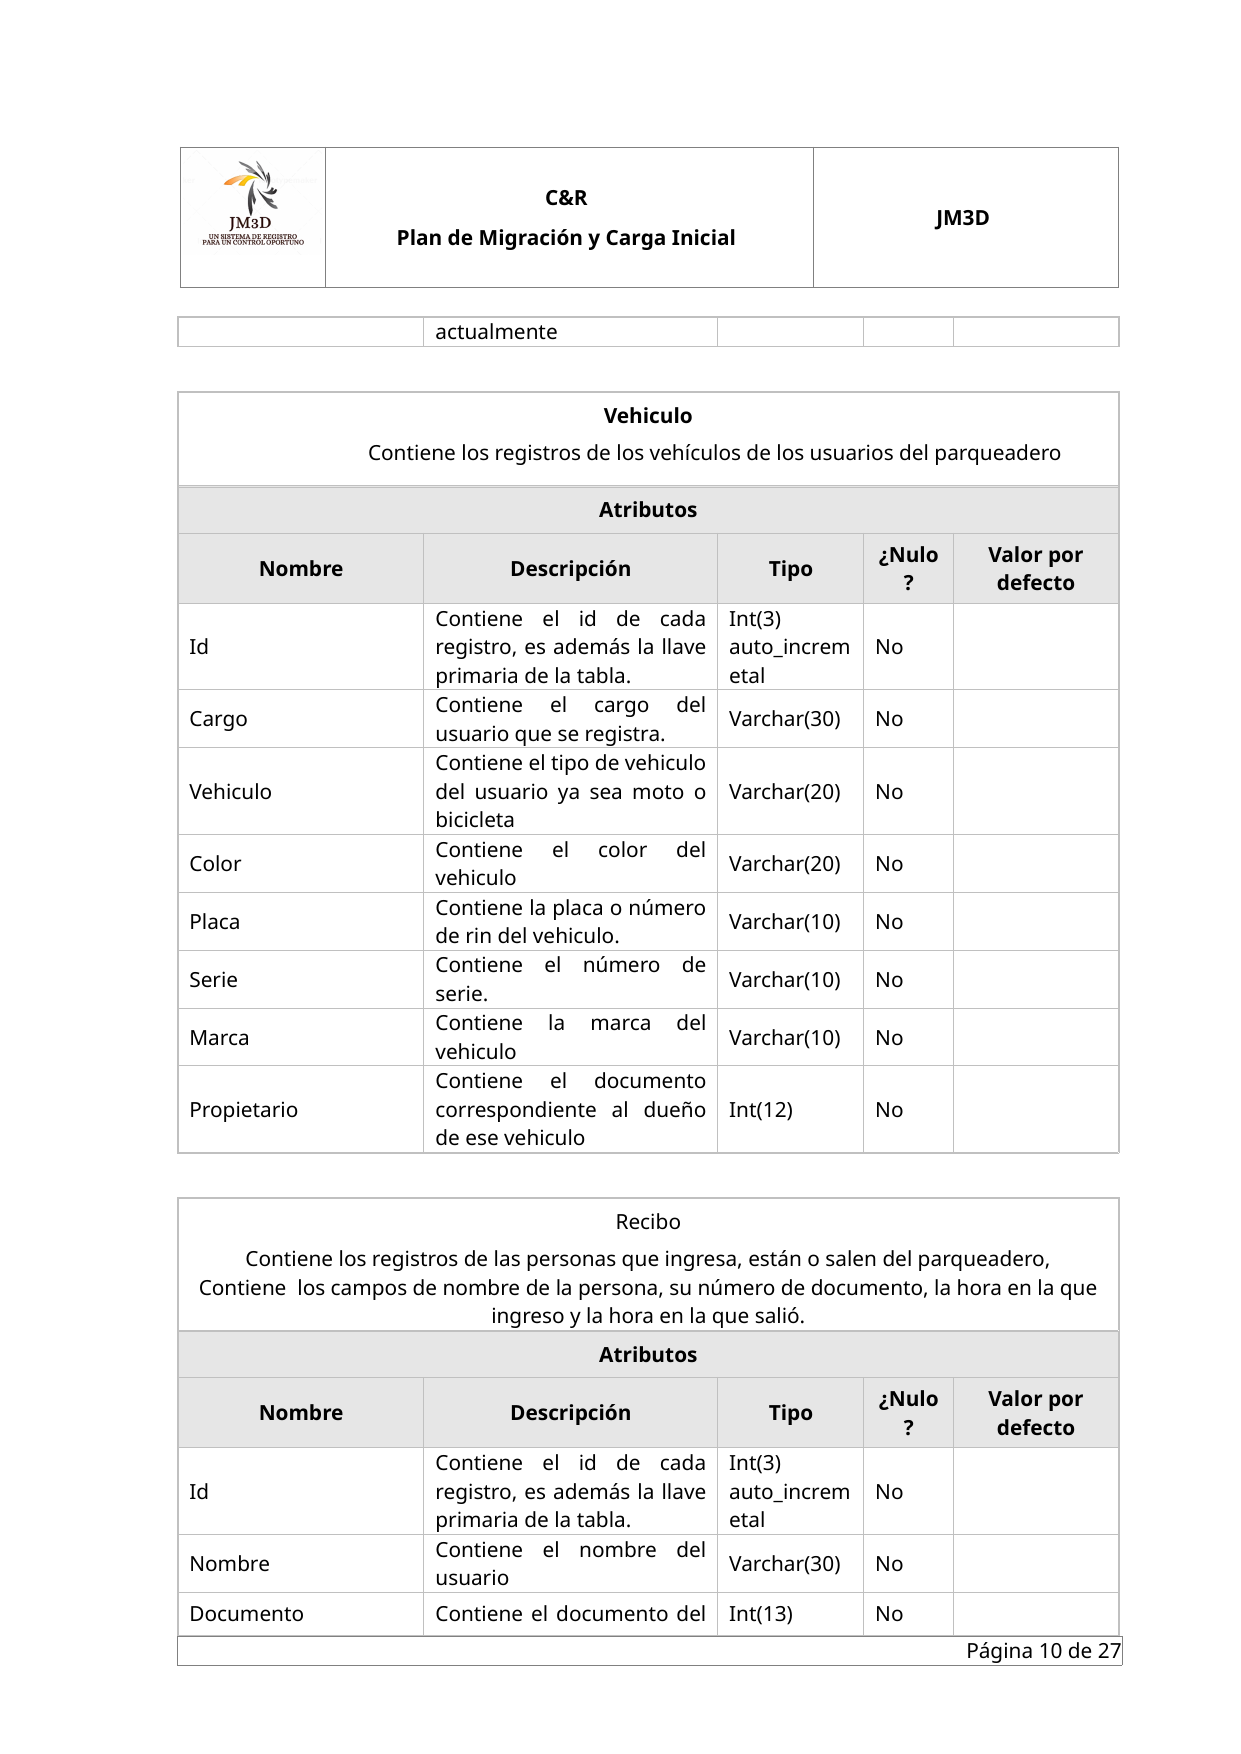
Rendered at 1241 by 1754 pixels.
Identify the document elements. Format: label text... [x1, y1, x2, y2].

table_cell Id [179, 604, 423, 689]
table_header Recibo [179, 1199, 1118, 1244]
table_cell Int(3) auto_incremetal [718, 604, 863, 689]
table_cell Varchar(10) [718, 1009, 863, 1065]
table_cell [954, 690, 1118, 747]
table_cell Atributos [179, 488, 1118, 533]
table_cell [954, 1009, 1118, 1065]
table_cell Contiene el número de serie. [424, 951, 717, 1007]
table_cell Contiene los registros de las personas que ingresa, están o salen del parqueadero, Contiene los campos de nombre de la persona, su número de documento, la hora en la que ingreso y la hora en la que salió. [179, 1244, 1118, 1329]
table_cell Contiene el id de cada registro, es además la llave primaria de la tabla. [424, 604, 717, 689]
table_cell [954, 748, 1118, 834]
table_cell Varchar(10) [718, 951, 863, 1007]
table_cell [954, 893, 1118, 949]
table_cell Contiene la placa o número de rin del vehiculo. [424, 893, 717, 949]
table_cell Tipo [718, 534, 863, 603]
table_cell [179, 318, 423, 346]
table_cell Descripción [424, 1378, 717, 1447]
table_cell [864, 318, 953, 346]
table_cell Varchar(10) [718, 893, 863, 949]
table_cell ¿Nulo? [864, 1378, 953, 1447]
table_cell Placa [179, 893, 423, 949]
table_cell No [864, 604, 953, 689]
table_cell Contiene la marca del vehiculo [424, 1009, 717, 1065]
table_cell Contiene el cargo del usuario que se registra. [424, 690, 717, 747]
table_cell Vehiculo [179, 748, 423, 834]
table_cell Nombre [179, 1378, 423, 1447]
table_cell Valor por defecto [954, 1378, 1118, 1447]
table_cell Id [179, 1448, 423, 1534]
table_cell [954, 604, 1118, 689]
table_cell Cargo [179, 690, 423, 747]
table_cell Varchar(30) [718, 690, 863, 747]
table_cell Int(3) auto_incremetal [718, 1448, 863, 1534]
table_cell Propietario [179, 1066, 423, 1152]
table_cell Contiene el documento correspondiente al dueño de ese vehiculo [424, 1066, 717, 1152]
table_cell No [864, 748, 953, 834]
table_cell [954, 1535, 1118, 1592]
table_cell Varchar(20) [718, 835, 863, 892]
table_cell Varchar(30) [718, 1535, 863, 1592]
table_cell [954, 318, 1118, 346]
table_cell Varchar(20) [718, 748, 863, 834]
table_cell No [864, 835, 953, 892]
table_cell Nombre [179, 534, 423, 603]
table_header Vehiculo [179, 393, 1118, 438]
table_cell actualmente [424, 318, 717, 346]
table_cell No [864, 1535, 953, 1592]
table_cell Nombre [179, 1535, 423, 1592]
table_cell No [864, 893, 953, 949]
table_cell Descripción [424, 534, 717, 603]
table_cell No [864, 951, 953, 1007]
table_cell Marca [179, 1009, 423, 1065]
table_cell No [864, 690, 953, 747]
table_cell Valor por defecto [954, 534, 1118, 603]
table_cell Atributos [179, 1332, 1118, 1377]
table_cell [954, 1066, 1118, 1152]
table_cell Contiene los registros de los vehículos de los usuarios del parqueadero [179, 438, 1118, 485]
table_cell Contiene el tipo de vehiculo del usuario ya sea moto o bicicleta [424, 748, 717, 834]
table_cell [954, 835, 1118, 892]
table_cell Tipo [718, 1378, 863, 1447]
table_cell Contiene el id de cada registro, es además la llave primaria de la tabla. [424, 1448, 717, 1534]
table_cell Contiene el color del vehiculo [424, 835, 717, 892]
table_cell [954, 951, 1118, 1007]
table_cell Contiene el documento del [424, 1593, 717, 1635]
table_cell [954, 1448, 1118, 1534]
table_cell Contiene el nombre del usuario [424, 1535, 717, 1592]
table_cell No [864, 1066, 953, 1152]
table_cell No [864, 1009, 953, 1065]
table_cell Serie [179, 951, 423, 1007]
table_cell Int(13) [718, 1593, 863, 1635]
table_cell No [864, 1593, 953, 1635]
table_cell Int(12) [718, 1066, 863, 1152]
table_cell [954, 1593, 1118, 1635]
table_cell Documento [179, 1593, 423, 1635]
table_cell Color [179, 835, 423, 892]
table_cell ¿Nulo? [864, 534, 953, 603]
table_cell No [864, 1448, 953, 1534]
table_cell [718, 318, 863, 346]
